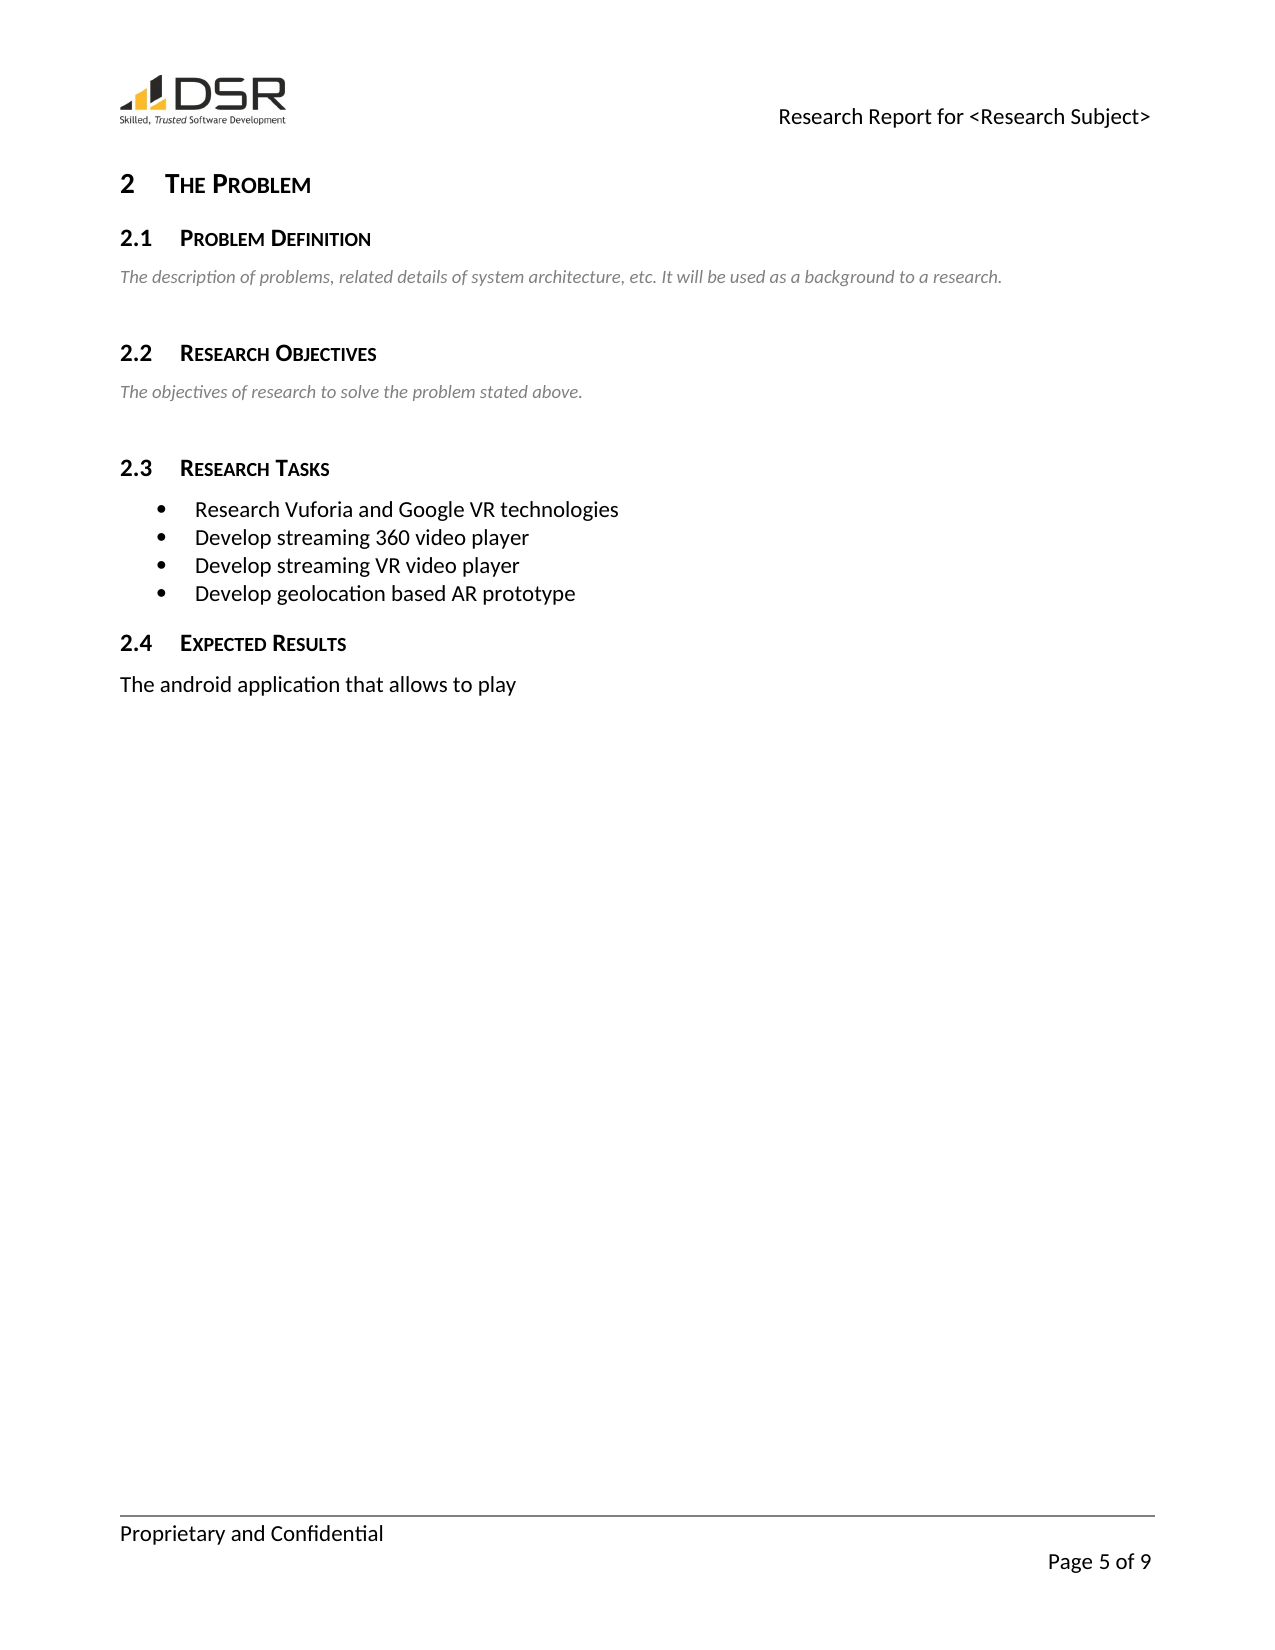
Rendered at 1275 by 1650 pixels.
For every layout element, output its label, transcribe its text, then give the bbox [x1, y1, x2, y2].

subtitle Expected Results [120, 628, 1155, 658]
list Develop streaming 360 video player [157, 523, 1155, 551]
subtitle The Problem [120, 166, 1155, 201]
text The description of problems, related details of system architecture, etc. It will be used as a background to a research. [120, 265, 1155, 288]
picture [120, 75, 286, 125]
subtitle Research Tasks [120, 452, 1155, 482]
text The android application that allows to play [120, 671, 1155, 699]
list Develop geolocation based AR prototype [157, 579, 1155, 607]
subtitle Problem Definition [120, 222, 1155, 253]
list Develop streaming VR video player [157, 551, 1155, 579]
text The objectives of research to solve the problem stated above. [120, 380, 1155, 403]
subtitle Research Objectives [120, 337, 1155, 367]
list Research Vuforia and Google VR technologies [157, 495, 1155, 523]
